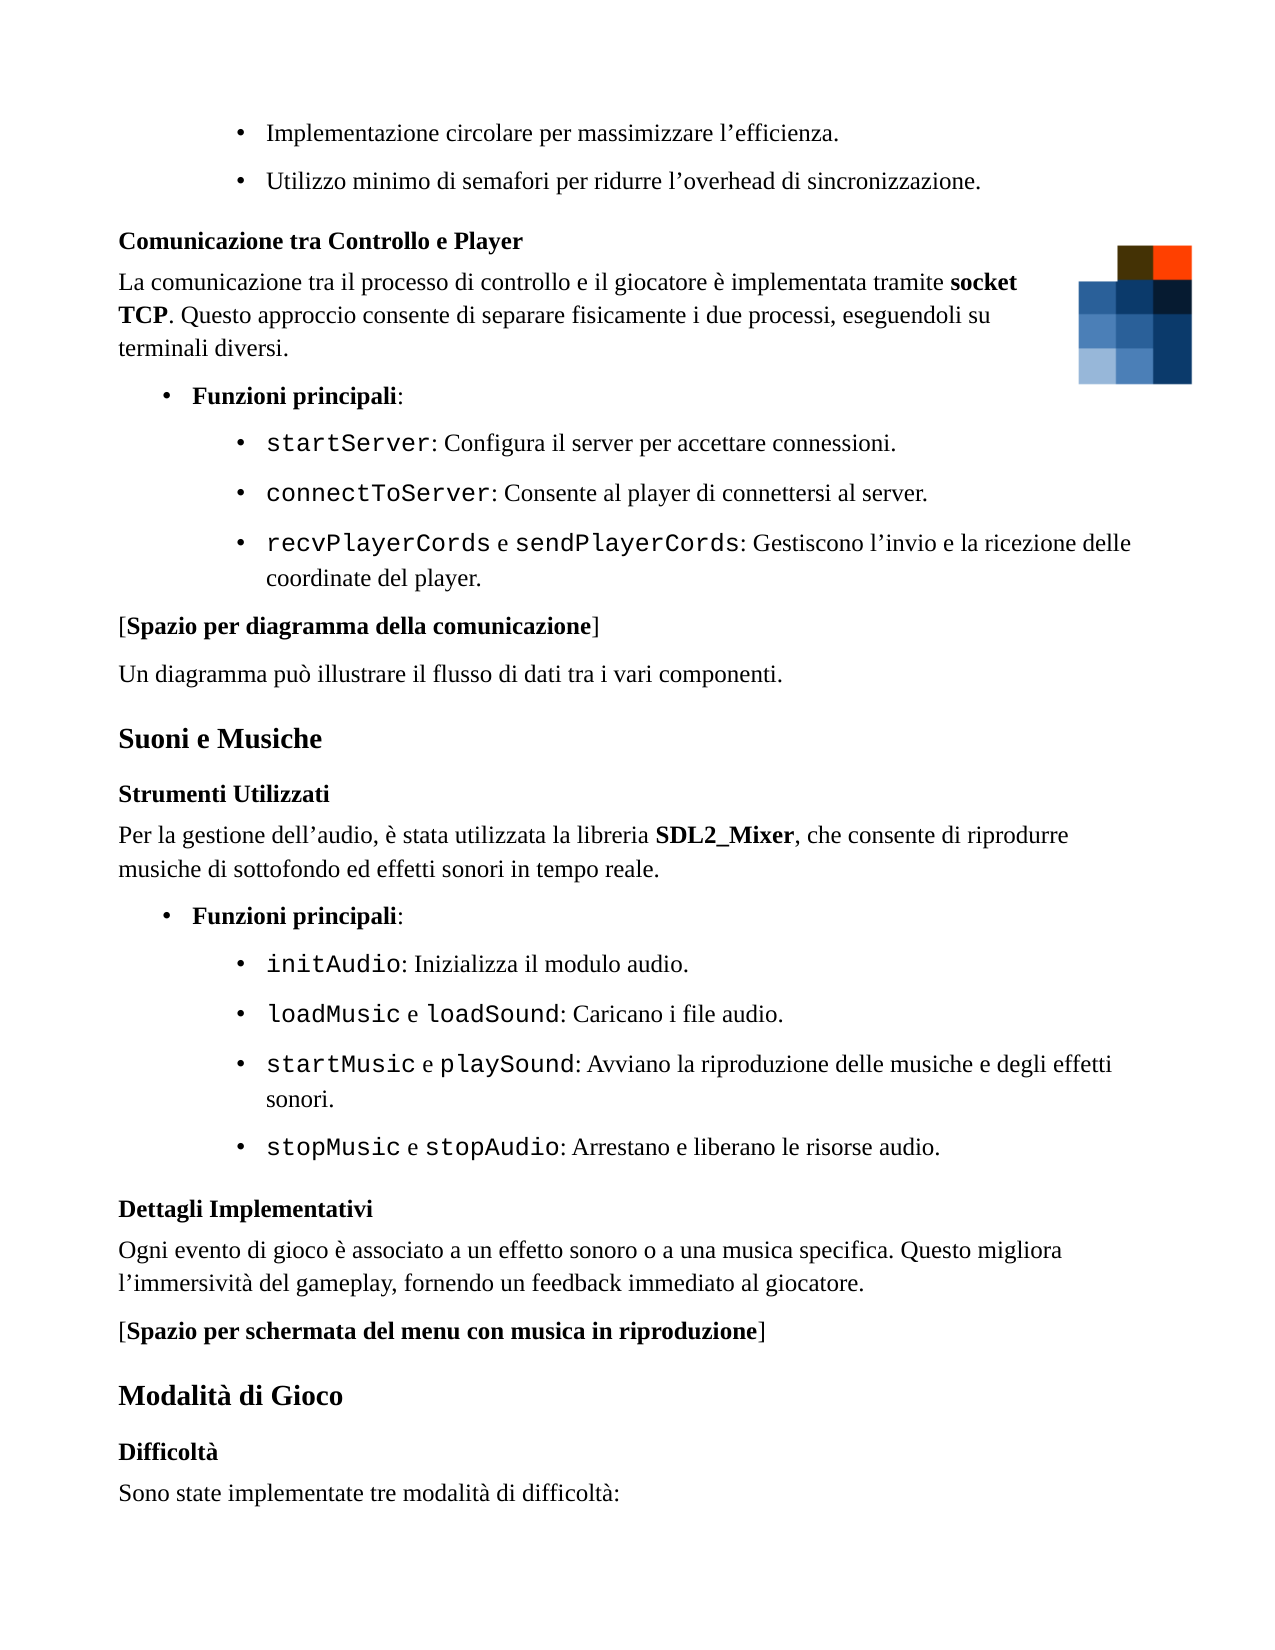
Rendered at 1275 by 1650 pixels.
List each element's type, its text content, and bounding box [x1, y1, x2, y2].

text [Spazio per diagramma della comunicazione] [118, 611, 1157, 640]
text Sono state implementate tre modalità di difficoltà: [118, 1478, 1157, 1507]
list Utilizzo minimo di semafori per ridurre l’overhead di sincronizzazione. [236, 166, 1157, 194]
list recvPlayerCords e sendPlayerCords: Gestiscono l’invio e la ricezione delle coordinate del player. [236, 528, 1157, 592]
list Funzioni principali: [162, 901, 1157, 930]
list startServer: Configura il server per accettare connessioni. [236, 428, 1157, 459]
picture [1062, 236, 1215, 408]
subtitle Dettagli Implementativi [118, 1194, 1157, 1223]
subtitle Suoni e Musiche [118, 721, 1157, 754]
list stopMusic e stopAudio: Arrestano e liberano le risorse audio. [236, 1132, 1157, 1162]
list loadMusic e loadSound: Caricano i file audio. [236, 999, 1157, 1030]
text La comunicazione tra il processo di controllo e il giocatore è implementata tramite socket TCP. Questo approccio consente di separare fisicamente i due processi, eseguendoli su terminali diversi. [118, 267, 1062, 362]
text [Spazio per schermata del menu con musica in riproduzione] [118, 1316, 1157, 1345]
text Ogni evento di gioco è associato a un effetto sonoro o a una musica specifica. Questo migliora l’immersività del gameplay, fornendo un feedback immediato al giocatore. [118, 1235, 1157, 1297]
subtitle Difficoltà [118, 1437, 1157, 1465]
list initAudio: Inizializza il modulo audio. [236, 949, 1157, 980]
list Implementazione circolare per massimizzare l’efficienza. [236, 118, 1157, 147]
subtitle Strumenti Utilizzati [118, 779, 1157, 808]
text Per la gestione dell’audio, è stata utilizzata la libreria SDL2_Mixer, che consente di riprodurre musiche di sottofondo ed effetti sonori in tempo reale. [118, 821, 1157, 882]
list startMusic e playSound: Avviano la riproduzione delle musiche e degli effetti sonori. [236, 1049, 1157, 1113]
list connectToServer: Consente al player di connettersi al server. [236, 478, 1157, 509]
text Un diagramma può illustrare il flusso di dati tra i vari componenti. [118, 659, 1157, 687]
subtitle Comunicazione tra Controllo e Player [118, 226, 1157, 254]
list Funzioni principali: [162, 381, 1157, 409]
subtitle Modalità di Gioco [118, 1378, 1157, 1412]
